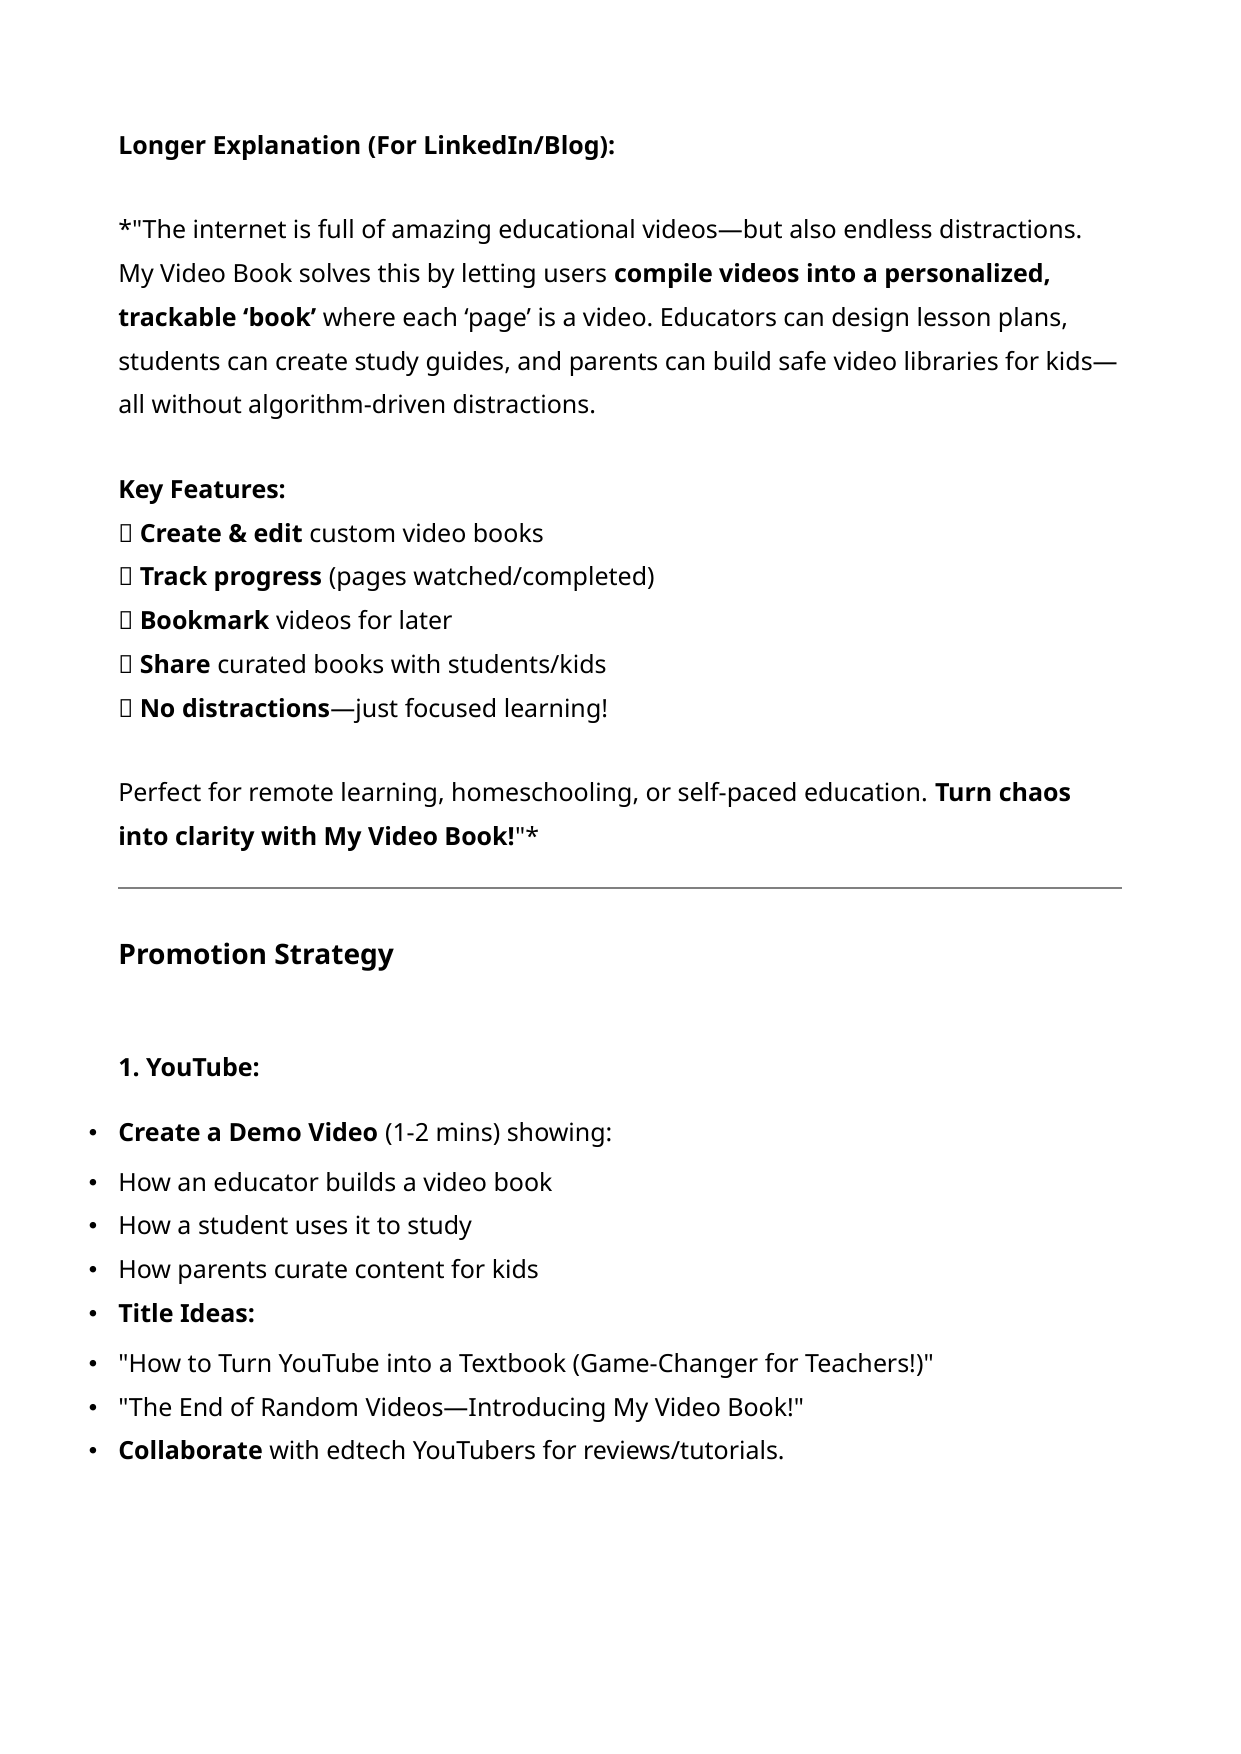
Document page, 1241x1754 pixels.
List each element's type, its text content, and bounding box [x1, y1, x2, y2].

text Key Features: ✅ Create & edit custom video books ✅ Track progress (pages watched/completed) ✅ Bookmark videos for later ✅ Share curated books with students/kids ✅ No distractions—just focused learning! [118, 462, 1122, 724]
list Title Ideas: [118, 1286, 1122, 1329]
subtitle Longer Explanation (For LinkedIn/Blog): [118, 118, 1122, 162]
list Collaborate with edtech YouTubers for reviews/tutorials. [118, 1423, 1122, 1467]
subtitle Promotion Strategy [118, 934, 1122, 973]
list How parents curate content for kids [118, 1242, 1122, 1286]
list "The End of Random Videos—Introducing My Video Book!" [118, 1379, 1122, 1423]
list How a student uses it to study [118, 1198, 1122, 1242]
subtitle 1. YouTube: [118, 1040, 1122, 1084]
list Create a Demo Video (1-2 mins) showing: [118, 1104, 1122, 1148]
text *"The internet is full of amazing educational videos—but also endless distractions. My Video Book solves this by letting users compile videos into a personalized, trackable ‘book’ where each ‘page’ is a video. Educators can design lesson plans, students can create study guides, and parents can build safe video libraries for kids—all without algorithm-driven distractions. [118, 202, 1122, 421]
list "How to Turn YouTube into a Textbook (Game-Changer for Teachers!)" [118, 1336, 1122, 1379]
text Perfect for remote learning, homeschooling, or self-paced education. Turn chaos into clarity with My Video Book!"* [118, 765, 1122, 852]
list How an educator builds a video book [118, 1154, 1122, 1198]
